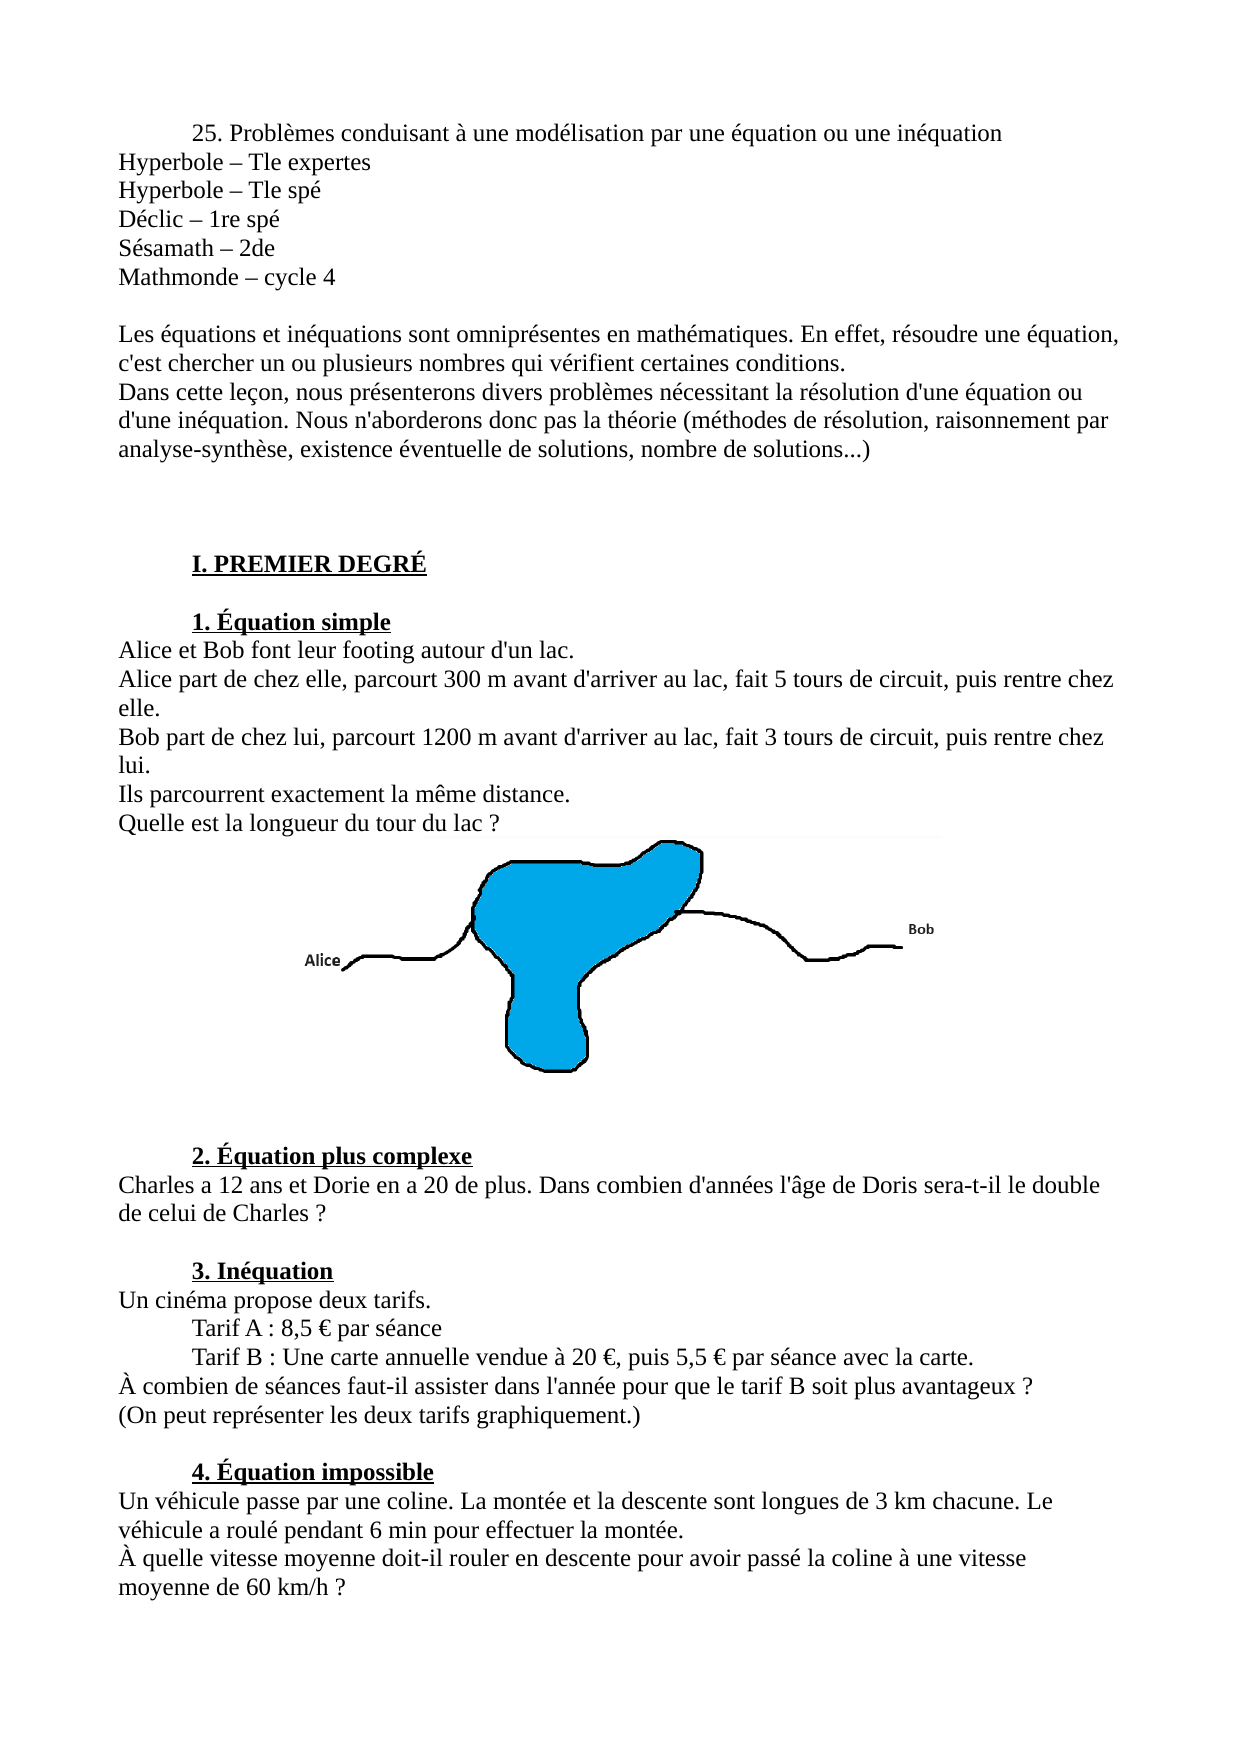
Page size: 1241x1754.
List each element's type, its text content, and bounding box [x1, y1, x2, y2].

text Mathmonde – cycle 4 [118, 262, 1122, 291]
text Un cinéma propose deux tarifs. [118, 1285, 1122, 1313]
text À quelle vitesse moyenne doit-il rouler en descente pour avoir passé la coline à une vitesse moyenne de 60 km/h ? [118, 1543, 1122, 1601]
text 4. Équation impossible [118, 1457, 1122, 1486]
text Hyperbole – Tle expertes [118, 147, 1122, 176]
text À combien de séances faut-il assister dans l'année pour que le tarif B soit plus avantageux ? [118, 1371, 1122, 1400]
text Un véhicule passe par une coline. La montée et la descente sont longues de 3 km chacune. Le véhicule a roulé pendant 6 min pour effectuer la montée. [118, 1486, 1122, 1543]
text Tarif A : 8,5 € par séance [118, 1313, 1122, 1342]
text Tarif B : Une carte annuelle vendue à 20 €, puis 5,5 € par séance avec la carte. [118, 1342, 1122, 1371]
picture [298, 836, 942, 1084]
text 1. Équation simple [118, 607, 1122, 636]
text Sésamath – 2de [118, 233, 1122, 262]
text Hyperbole – Tle spé [118, 176, 1122, 204]
text Déclic – 1re spé [118, 204, 1122, 233]
text Ils parcourrent exactement la même distance. [118, 779, 1122, 808]
text 3. Inéquation [118, 1256, 1122, 1285]
text I. PREMIER DEGRÉ [118, 549, 1122, 578]
text Dans cette leçon, nous présenterons divers problèmes nécessitant la résolution d'une équation ou d'une inéquation. Nous n'aborderons donc pas la théorie (méthodes de résolution, raisonnement par analyse-synthèse, existence éventuelle de solutions, nombre de solutions...) [118, 377, 1122, 463]
text Alice part de chez elle, parcourt 300 m avant d'arriver au lac, fait 5 tours de circuit, puis rentre chez elle. [118, 664, 1122, 722]
text Charles a 12 ans et Dorie en a 20 de plus. Dans combien d'années l'âge de Doris sera-t-il le double de celui de Charles ? [118, 1170, 1122, 1227]
text 25. Problèmes conduisant à une modélisation par une équation ou une inéquation [118, 118, 1122, 147]
text Bob part de chez lui, parcourt 1200 m avant d'arriver au lac, fait 3 tours de circuit, puis rentre chez lui. [118, 722, 1122, 779]
text Alice et Bob font leur footing autour d'un lac. [118, 636, 1122, 664]
text Les équations et inéquations sont omniprésentes en mathématiques. En effet, résoudre une équation, c'est chercher un ou plusieurs nombres qui vérifient certaines conditions. [118, 319, 1122, 377]
text (On peut représenter les deux tarifs graphiquement.) [118, 1400, 1122, 1428]
text 2. Équation plus complexe [118, 1141, 1122, 1170]
text Quelle est la longueur du tour du lac ? [118, 808, 1122, 837]
